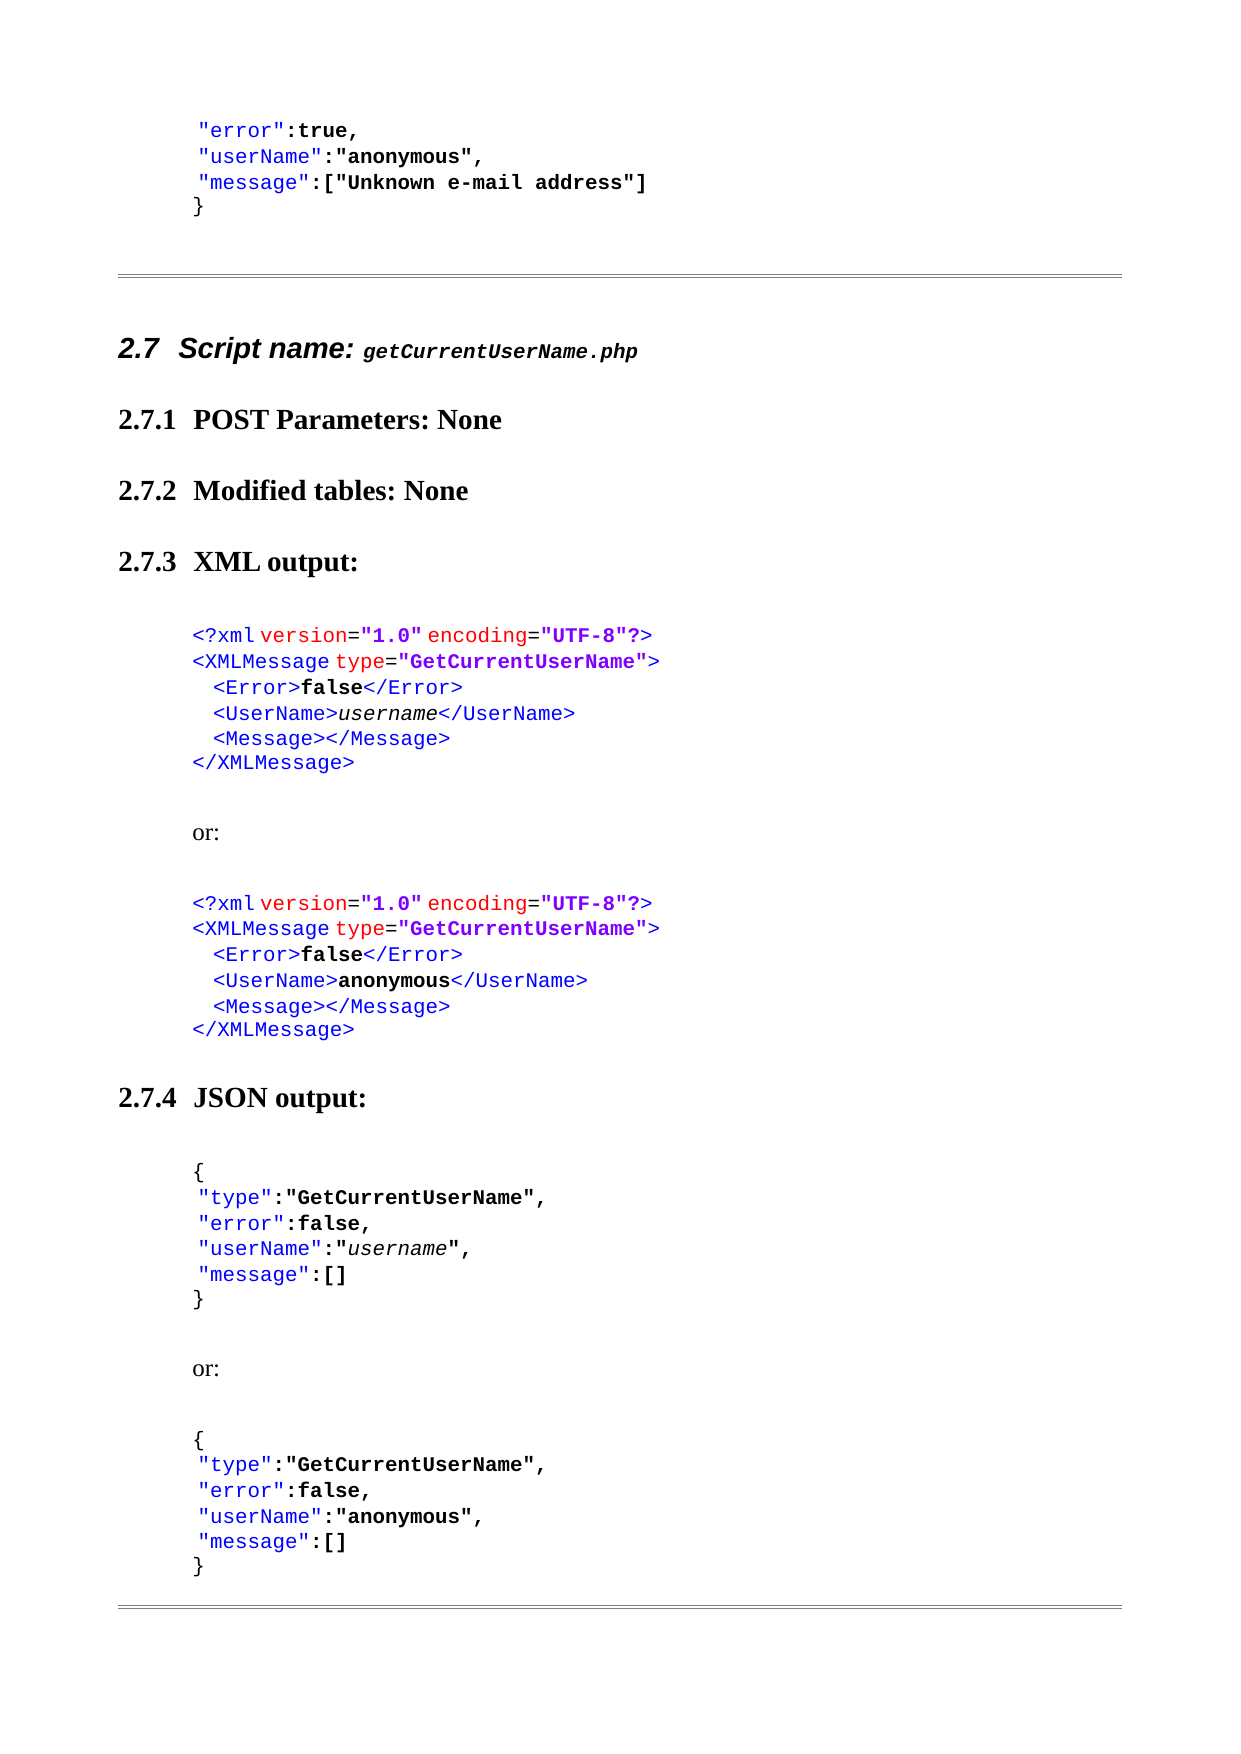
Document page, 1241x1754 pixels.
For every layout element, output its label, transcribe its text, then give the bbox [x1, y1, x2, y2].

text { "type":"GetCurrentUserName", "error":false, "userName":"anonymous", "message":[] } [118, 1394, 1122, 1579]
subtitle Modified tables: None [118, 473, 1122, 507]
subtitle XML output: [118, 544, 1122, 578]
text or: [118, 1324, 1122, 1381]
text <?xml version="1.0" encoding="UTF-8"?> <XMLMessage type="GetCurrentUserName"> <Error>false</Error> <UserName>username</UserName> <Message></Message> </XMLMessage> [118, 591, 1122, 776]
text { "type":"GetCurrentUserName", "error":false, "userName":"username", "message":[] } [118, 1126, 1122, 1311]
subtitle JSON output: [118, 1080, 1122, 1114]
text or: [118, 788, 1122, 846]
text <?xml version="1.0" encoding="UTF-8"?> <XMLMessage type="GetCurrentUserName"> <Error>false</Error> <UserName>anonymous</UserName> <Message></Message> </XMLMessage> [118, 858, 1122, 1043]
text "error":true, "userName":"anonymous", "message":["Unknown e-mail address"] } [118, 118, 1122, 219]
subtitle POST Parameters: None [118, 402, 1122, 436]
subtitle Script name: getCurrentUserName.php [118, 331, 1122, 365]
